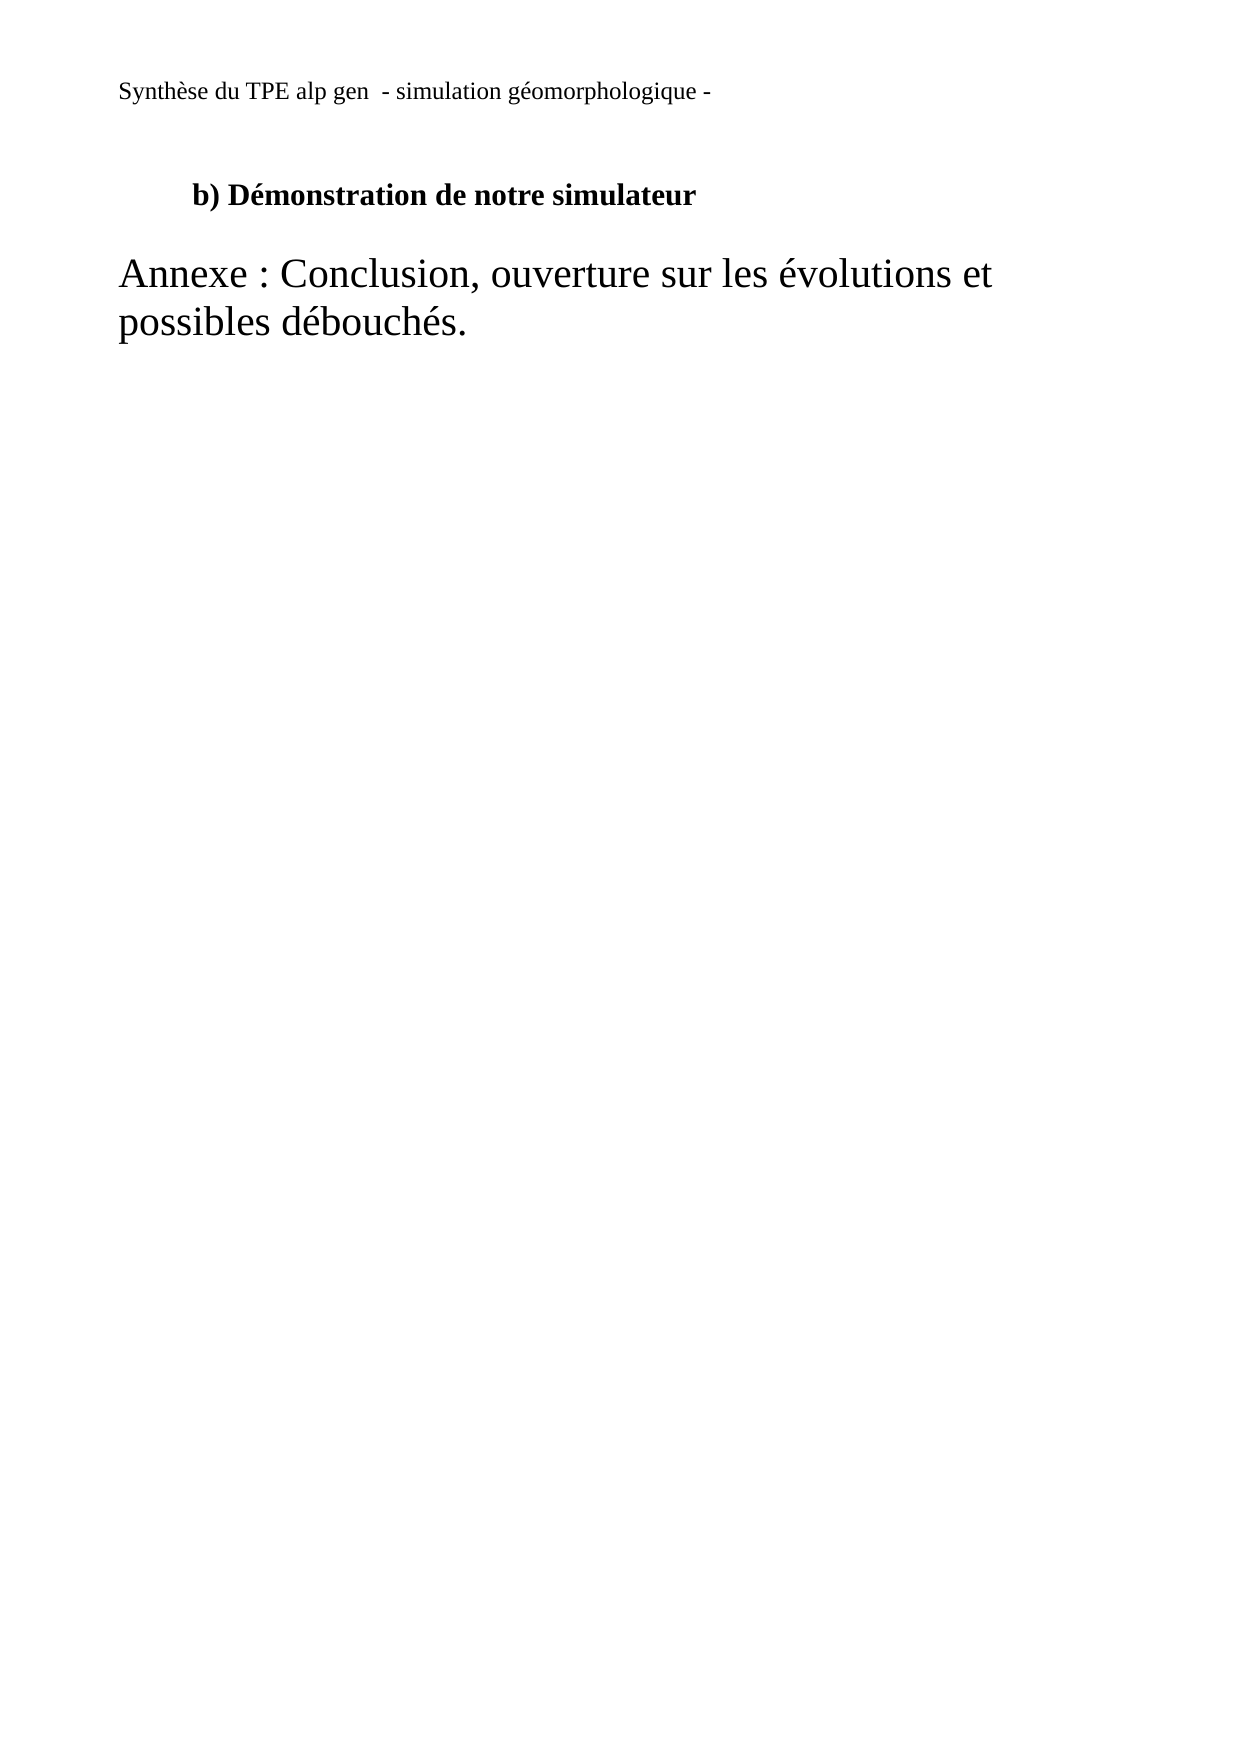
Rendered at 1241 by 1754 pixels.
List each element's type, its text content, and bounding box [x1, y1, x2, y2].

text Annexe : Conclusion, ouverture sur les évolutions et possibles débouchés. [118, 248, 1122, 344]
text b) Démonstration de notre simulateur [118, 176, 1122, 212]
